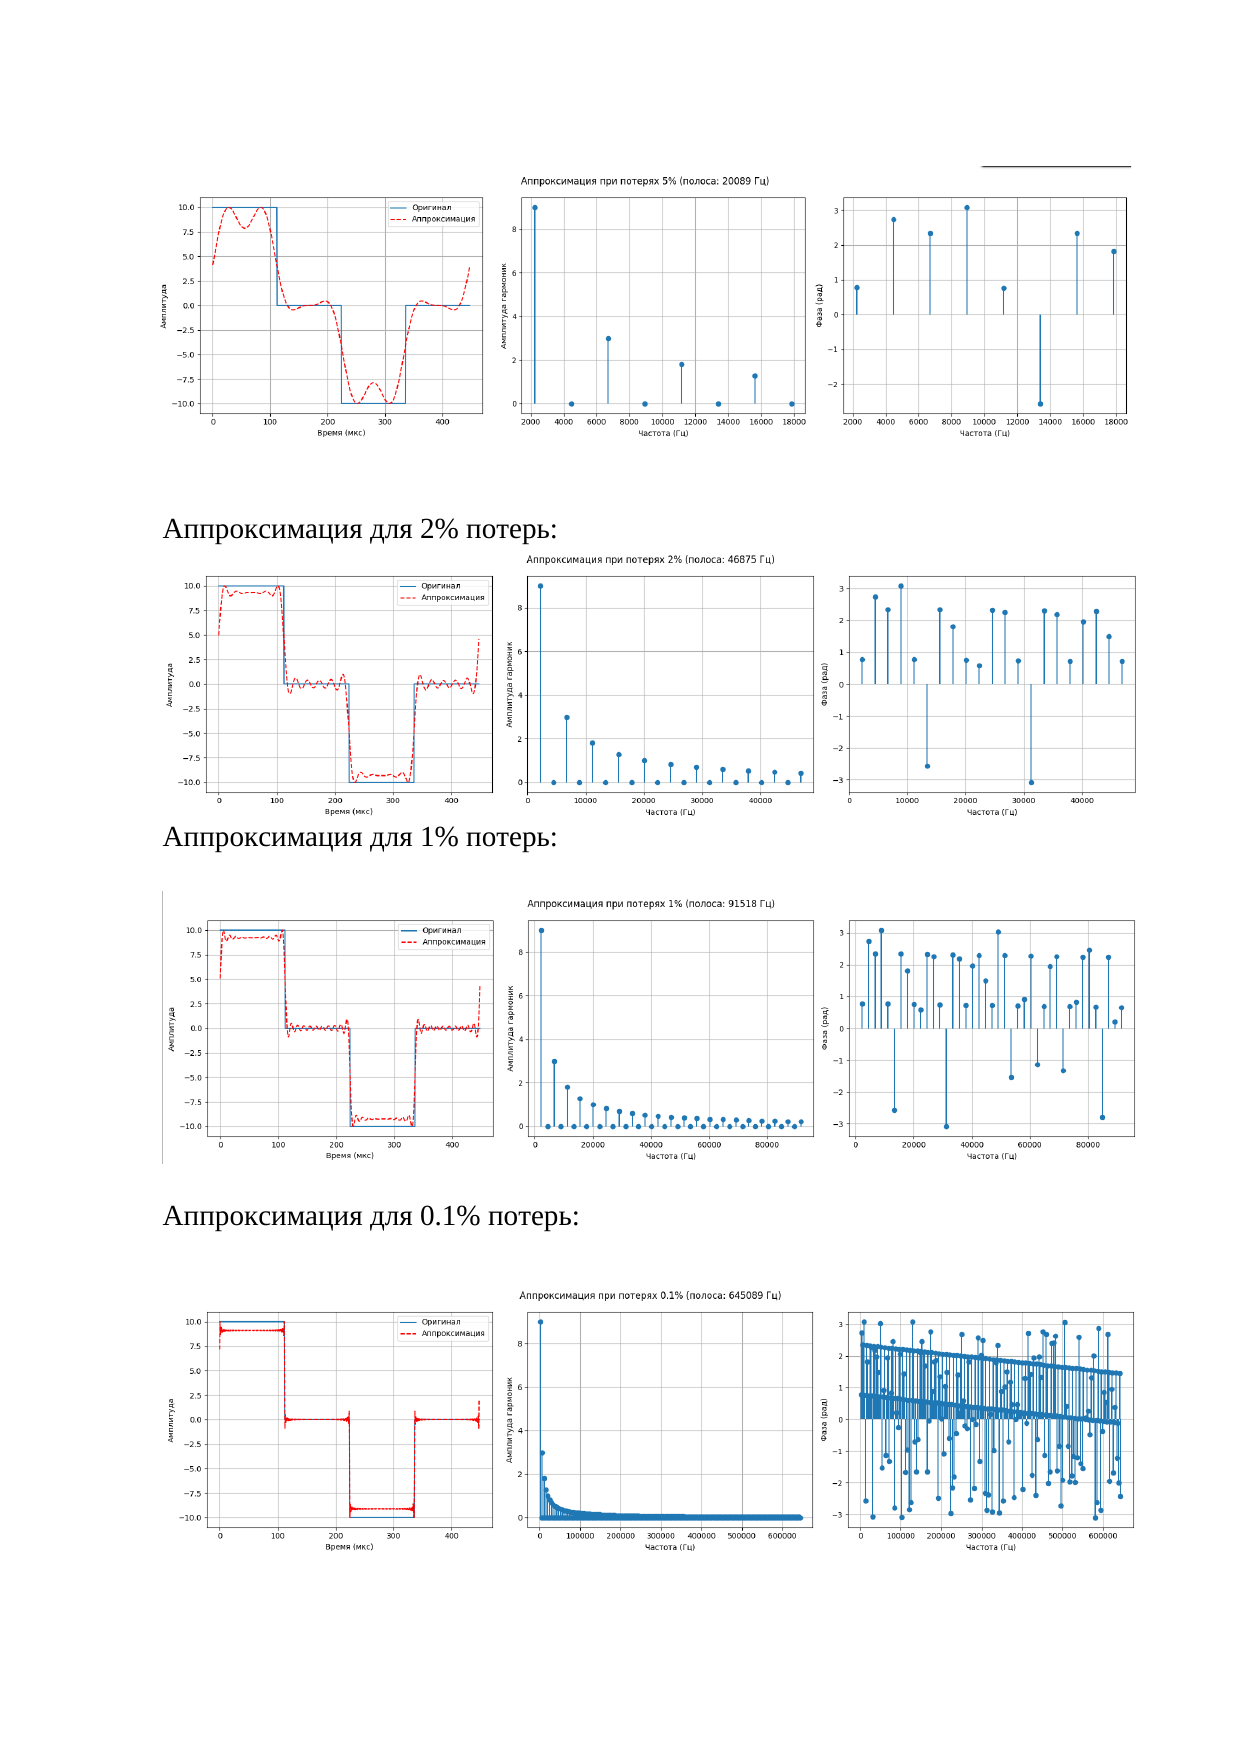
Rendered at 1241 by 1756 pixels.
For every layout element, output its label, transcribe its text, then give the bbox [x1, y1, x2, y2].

picture [162, 1287, 1137, 1553]
text Аппроксимация для 1% потерь: [162, 820, 1137, 853]
picture [162, 891, 1137, 1164]
picture [156, 166, 1132, 444]
text Аппроксимация для 2% потерь: [162, 512, 1137, 545]
picture [162, 545, 1137, 820]
text Аппроксимация для 0.1% потерь: [162, 1198, 1137, 1231]
